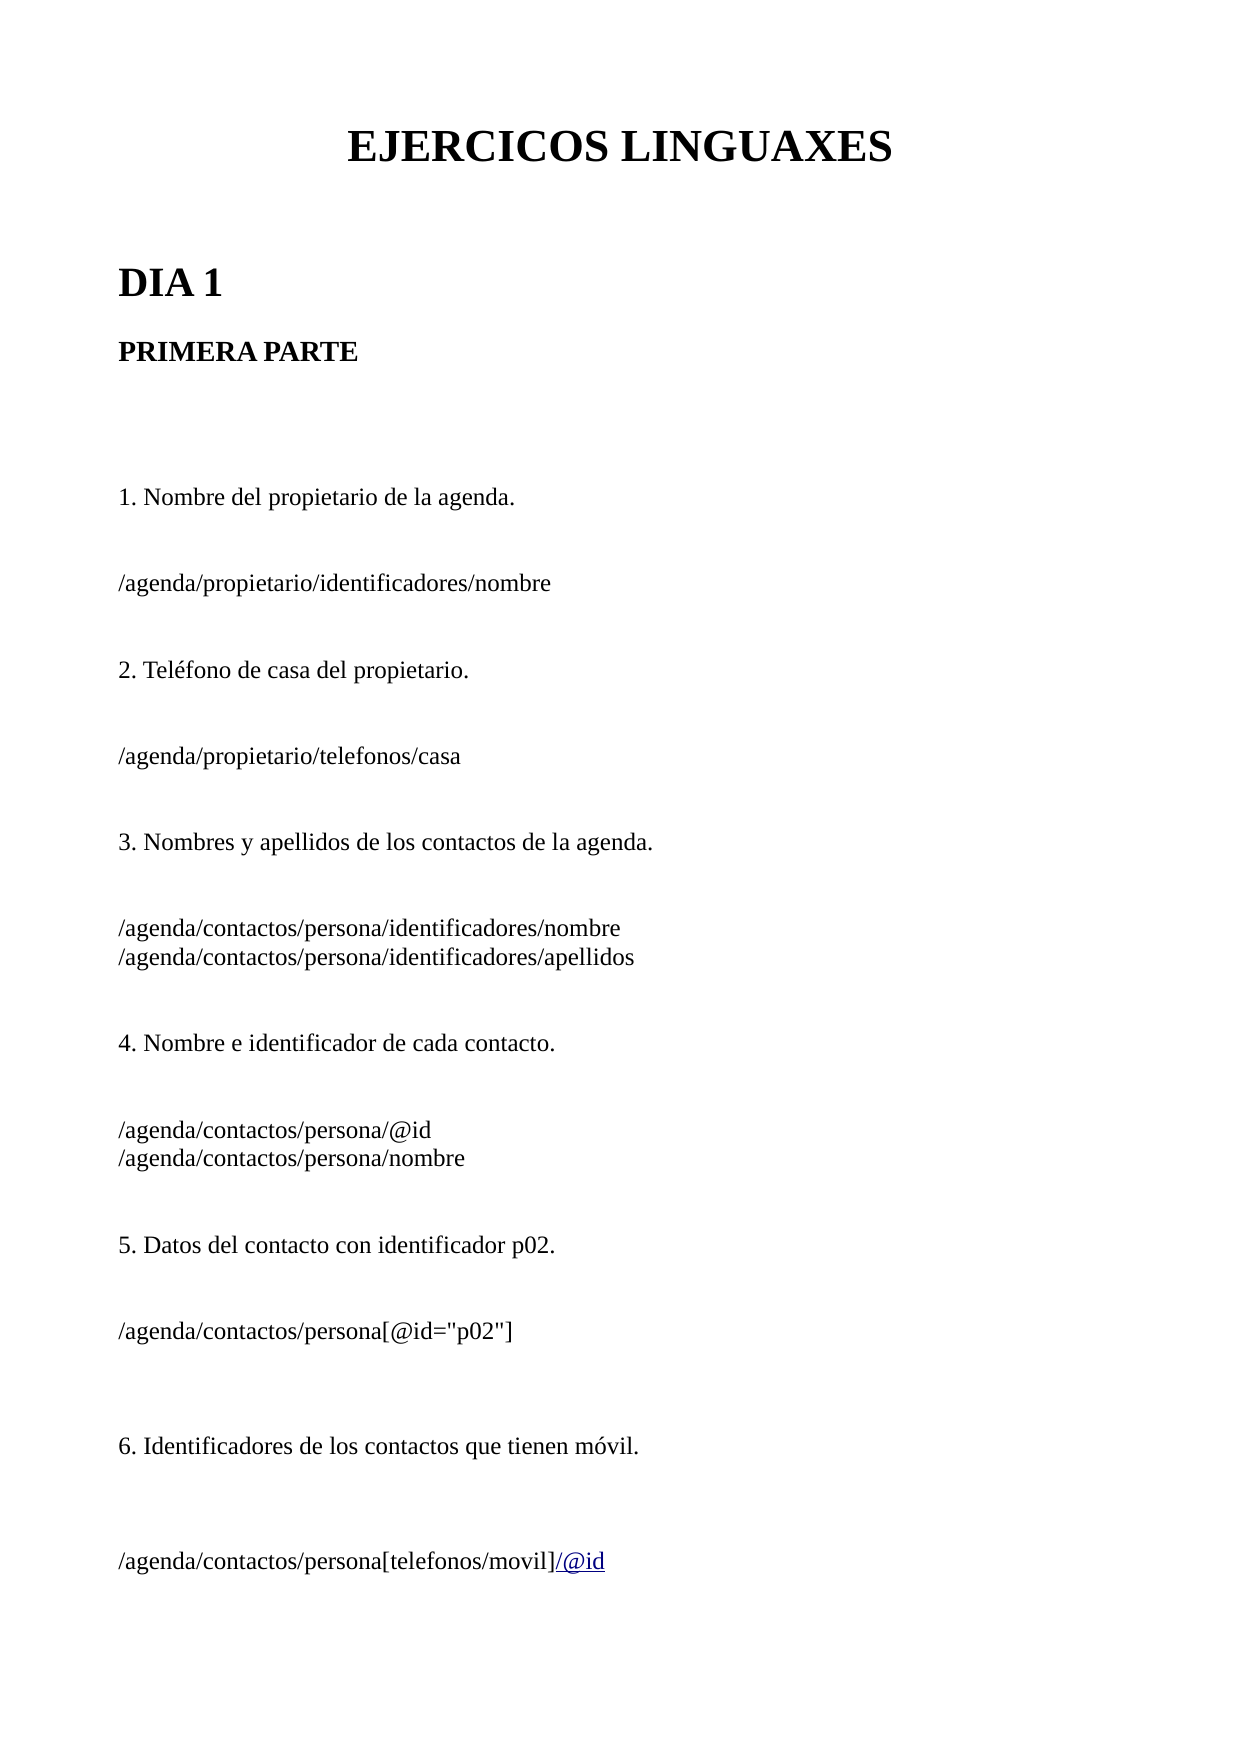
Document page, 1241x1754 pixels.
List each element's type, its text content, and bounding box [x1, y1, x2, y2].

text /agenda/propietario/identificadores/nombre [118, 568, 1122, 597]
text /agenda/contactos/persona/identificadores/apellidos [118, 942, 1122, 971]
text 5. Datos del contacto con identificador p02. [118, 1230, 1122, 1258]
text /agenda/contactos/persona/identificadores/nombre [118, 913, 1122, 942]
text EJERCICOS LINGUAXES [118, 118, 1122, 171]
text /agenda/contactos/persona[@id="p02"] [118, 1316, 1122, 1345]
text 4. Nombre e identificador de cada contacto. [118, 1028, 1122, 1057]
text 3. Nombres y apellidos de los contactos de la agenda. [118, 827, 1122, 856]
text 1. Nombre del propietario de la agenda. [118, 482, 1122, 511]
text DIA 1 [118, 257, 1122, 305]
text /agenda/contactos/persona/@id [118, 1115, 1122, 1143]
text /agenda/propietario/telefonos/casa [118, 741, 1122, 770]
text PRIMERA PARTE [118, 334, 1122, 367]
text 6. Identificadores de los contactos que tienen móvil. [118, 1431, 1122, 1460]
text /agenda/contactos/persona/nombre [118, 1143, 1122, 1172]
text 2. Teléfono de casa del propietario. [118, 655, 1122, 683]
text /agenda/contactos/persona[telefonos/movil]/@id [118, 1546, 1122, 1575]
